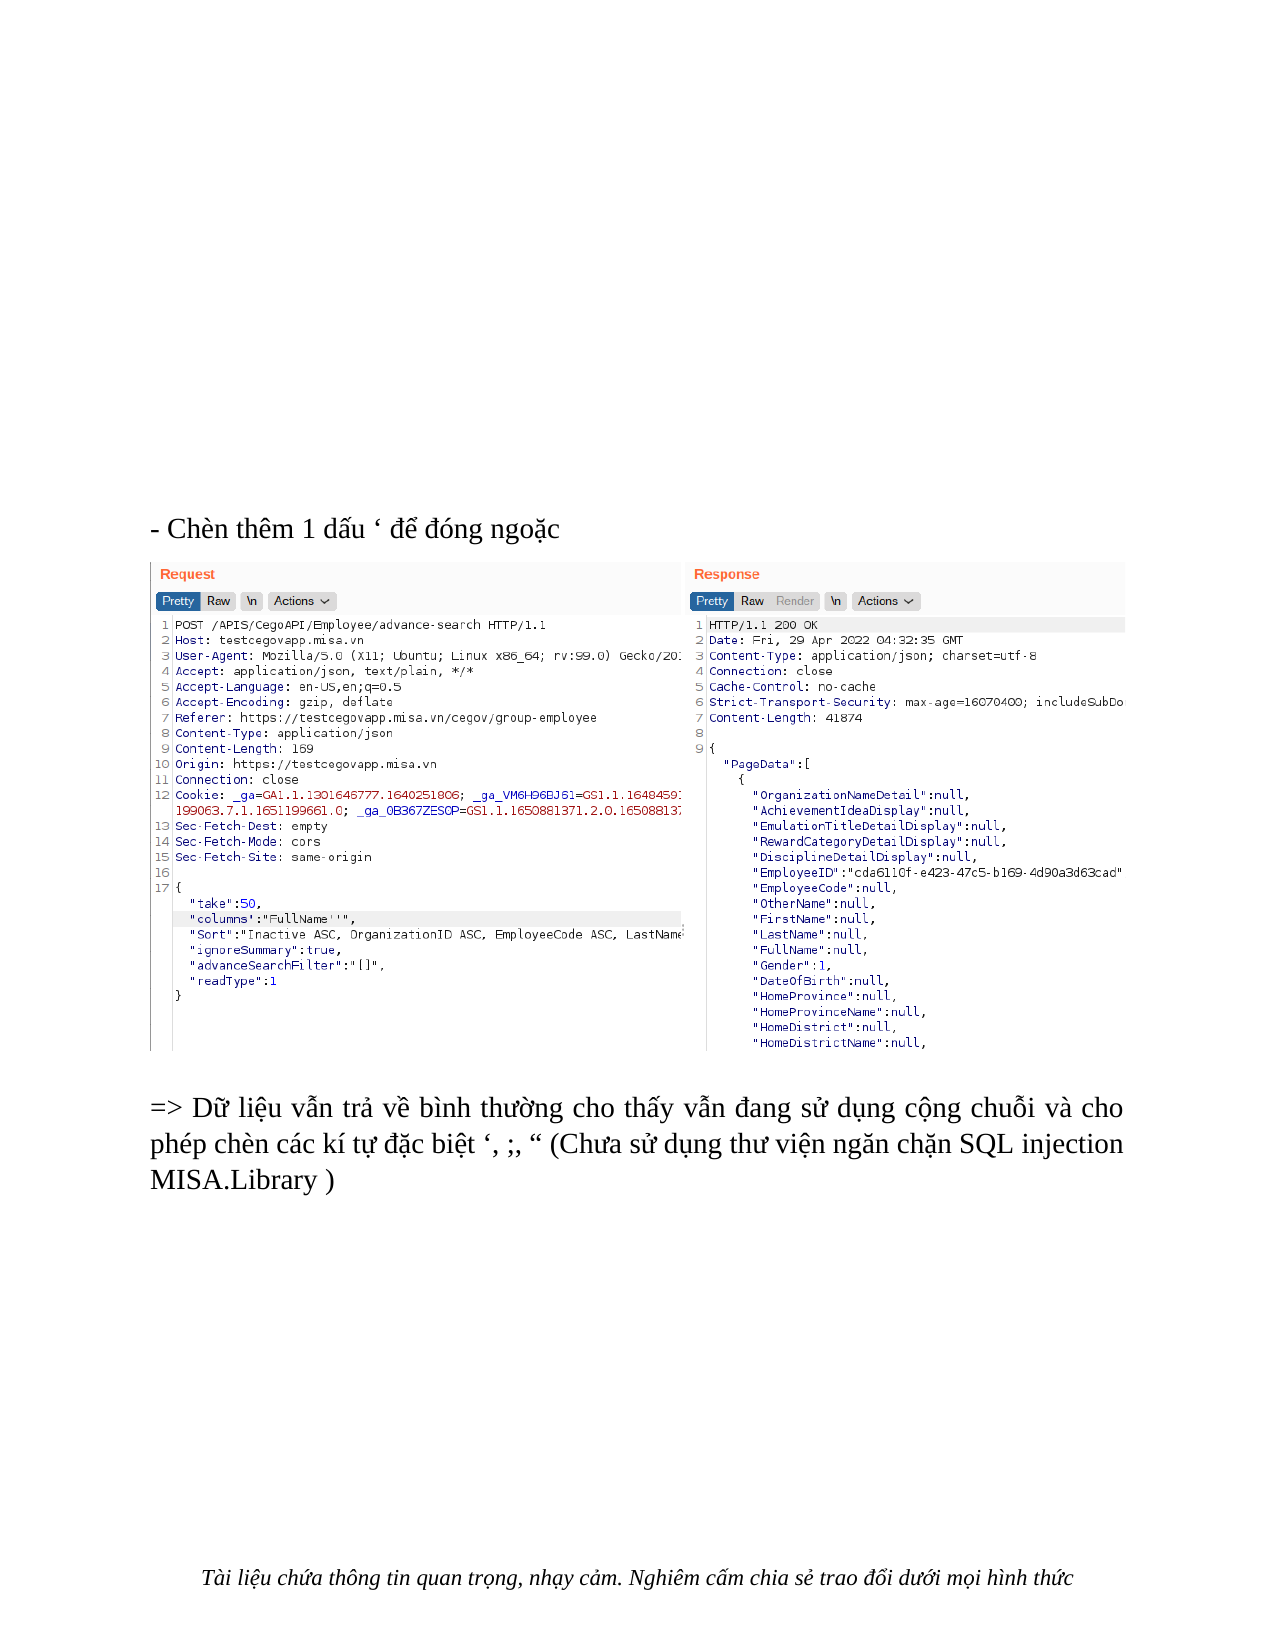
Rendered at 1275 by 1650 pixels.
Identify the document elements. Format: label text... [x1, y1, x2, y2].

list - Chèn thêm 1 dấu ‘ để đóng ngoặc [150, 511, 1125, 545]
list => Dữ liệu vẫn trả về bình thường cho thấy vẫn đang sử dụng cộng chuỗi và cho phép chèn các kí tự đặc biệt ‘, ;, “ (Chưa sử dụng thư viện ngăn chặn SQL injection MISA.Library ) [150, 1090, 1125, 1196]
picture [150, 562, 1125, 1051]
